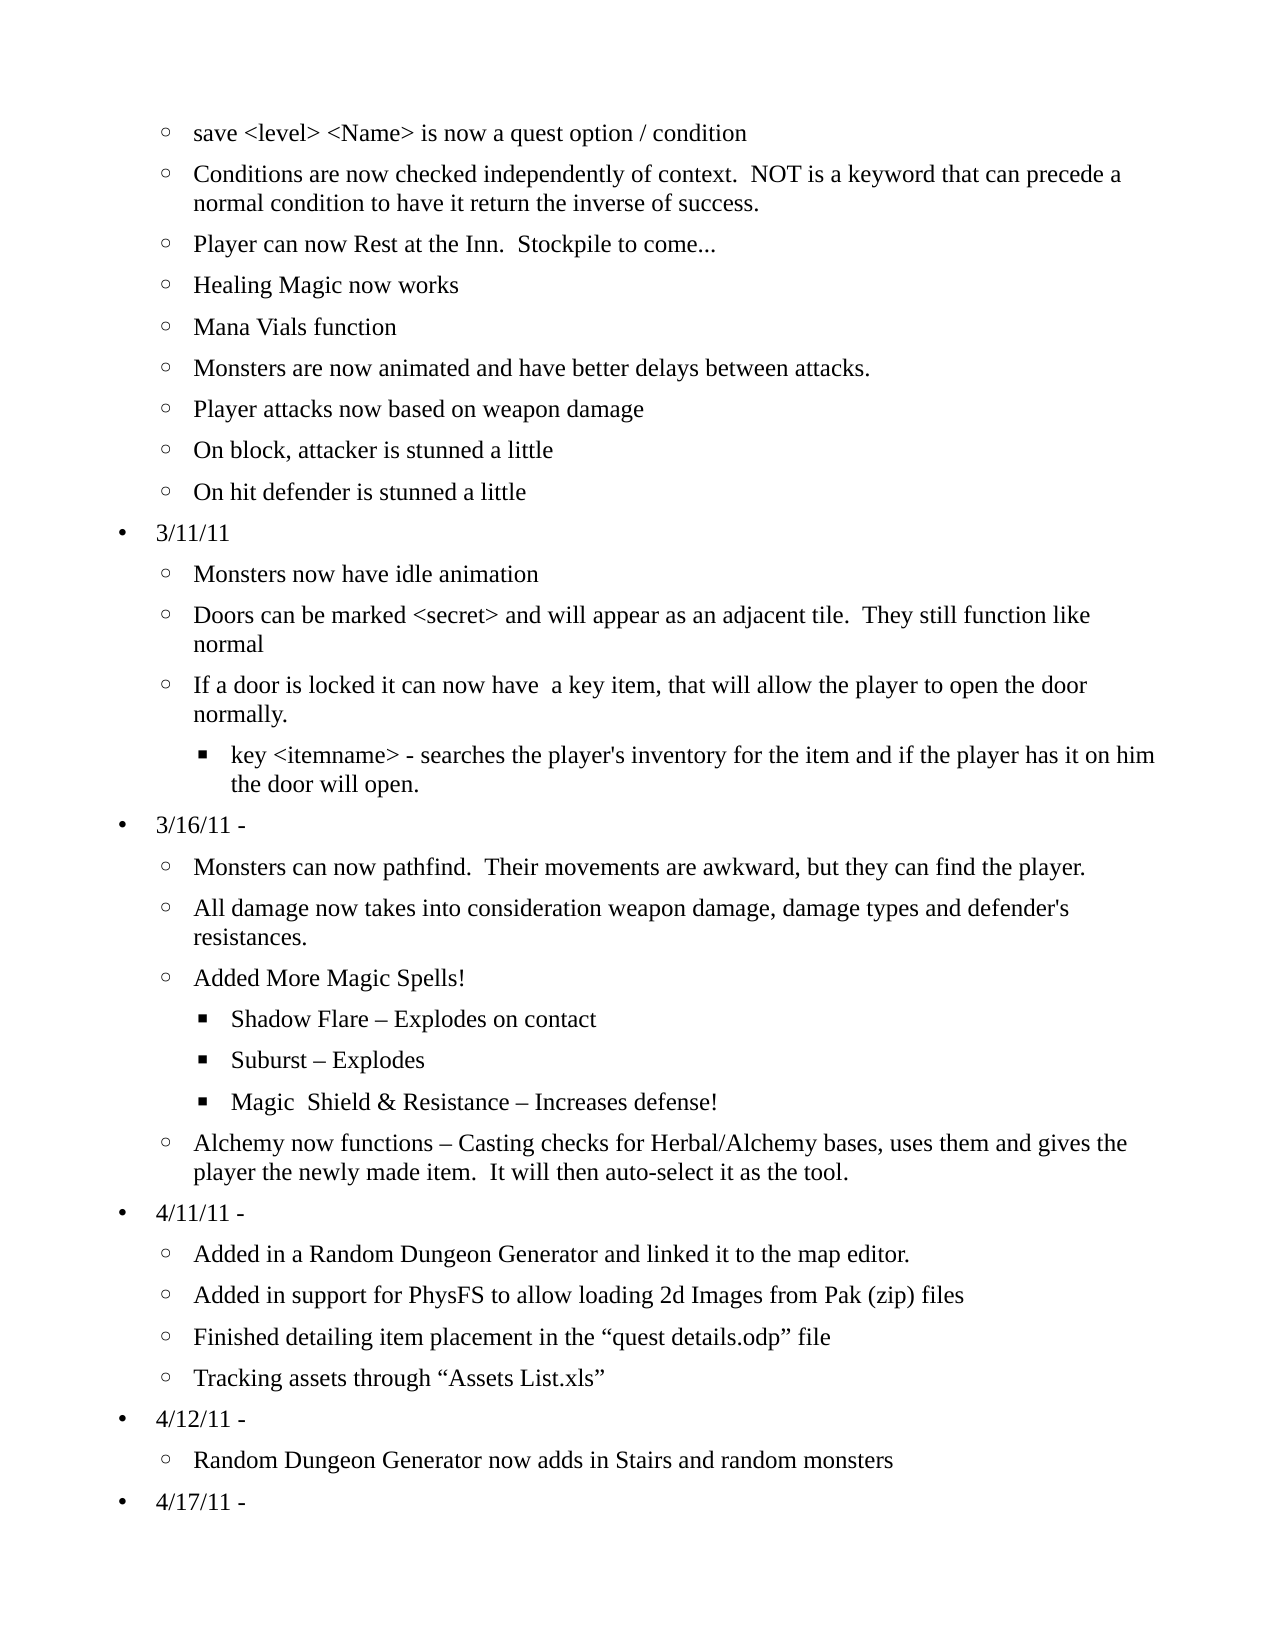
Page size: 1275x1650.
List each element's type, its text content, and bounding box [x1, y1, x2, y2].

list Shadow Flare – Explodes on contact [193, 1004, 1157, 1033]
list Monsters can now pathfind. Their movements are awkward, but they can find the player. [156, 852, 1157, 881]
list 3/16/11 - [118, 811, 1157, 839]
list 4/11/11 - [118, 1198, 1157, 1227]
list Mana Vials function [156, 312, 1157, 341]
list Suburst – Explodes [193, 1046, 1157, 1074]
list Added in support for PhysFS to allow loading 2d Images from Pak (zip) files [156, 1281, 1157, 1309]
list On block, attacker is stunned a little [156, 436, 1157, 464]
list Added More Magic Spells! [156, 963, 1157, 992]
list Tracking assets through “Assets List.xls” [156, 1363, 1157, 1392]
list Player can now Rest at the Inn. Stockpile to come... [156, 229, 1157, 258]
list key <itemname> - searches the player's inventory for the item and if the player has it on him the door will open. [193, 741, 1157, 798]
list 4/12/11 - [118, 1404, 1157, 1433]
list 3/11/11 [118, 518, 1157, 547]
list Magic Shield & Resistance – Increases defense! [193, 1087, 1157, 1116]
list Added in a Random Dungeon Generator and linked it to the map editor. [156, 1239, 1157, 1268]
list If a door is locked it can now have a key item, that will allow the player to open the door normally. [156, 671, 1157, 728]
list save <level> <Name> is now a quest option / condition [156, 118, 1157, 147]
list Monsters are now animated and have better delays between attacks. [156, 353, 1157, 382]
list On hit defender is stunned a little [156, 477, 1157, 506]
list Conditions are now checked independently of context. NOT is a keyword that can precede a normal condition to have it return the inverse of success. [156, 159, 1157, 217]
list 4/17/11 - [118, 1487, 1157, 1516]
list Healing Magic now works [156, 271, 1157, 299]
list Doors can be marked <secret> and will appear as an adjacent tile. They still function like normal [156, 601, 1157, 658]
list All damage now takes into consideration weapon damage, damage types and defender's resistances. [156, 893, 1157, 951]
list Monsters now have idle animation [156, 559, 1157, 588]
list Finished detailing item placement in the “quest details.odp” file [156, 1322, 1157, 1351]
list Player attacks now based on weapon damage [156, 394, 1157, 423]
list Alchemy now functions – Casting checks for Herbal/Alchemy bases, uses them and gives the player the newly made item. It will then auto-select it as the tool. [156, 1128, 1157, 1186]
list Random Dungeon Generator now adds in Stairs and random monsters [156, 1446, 1157, 1474]
